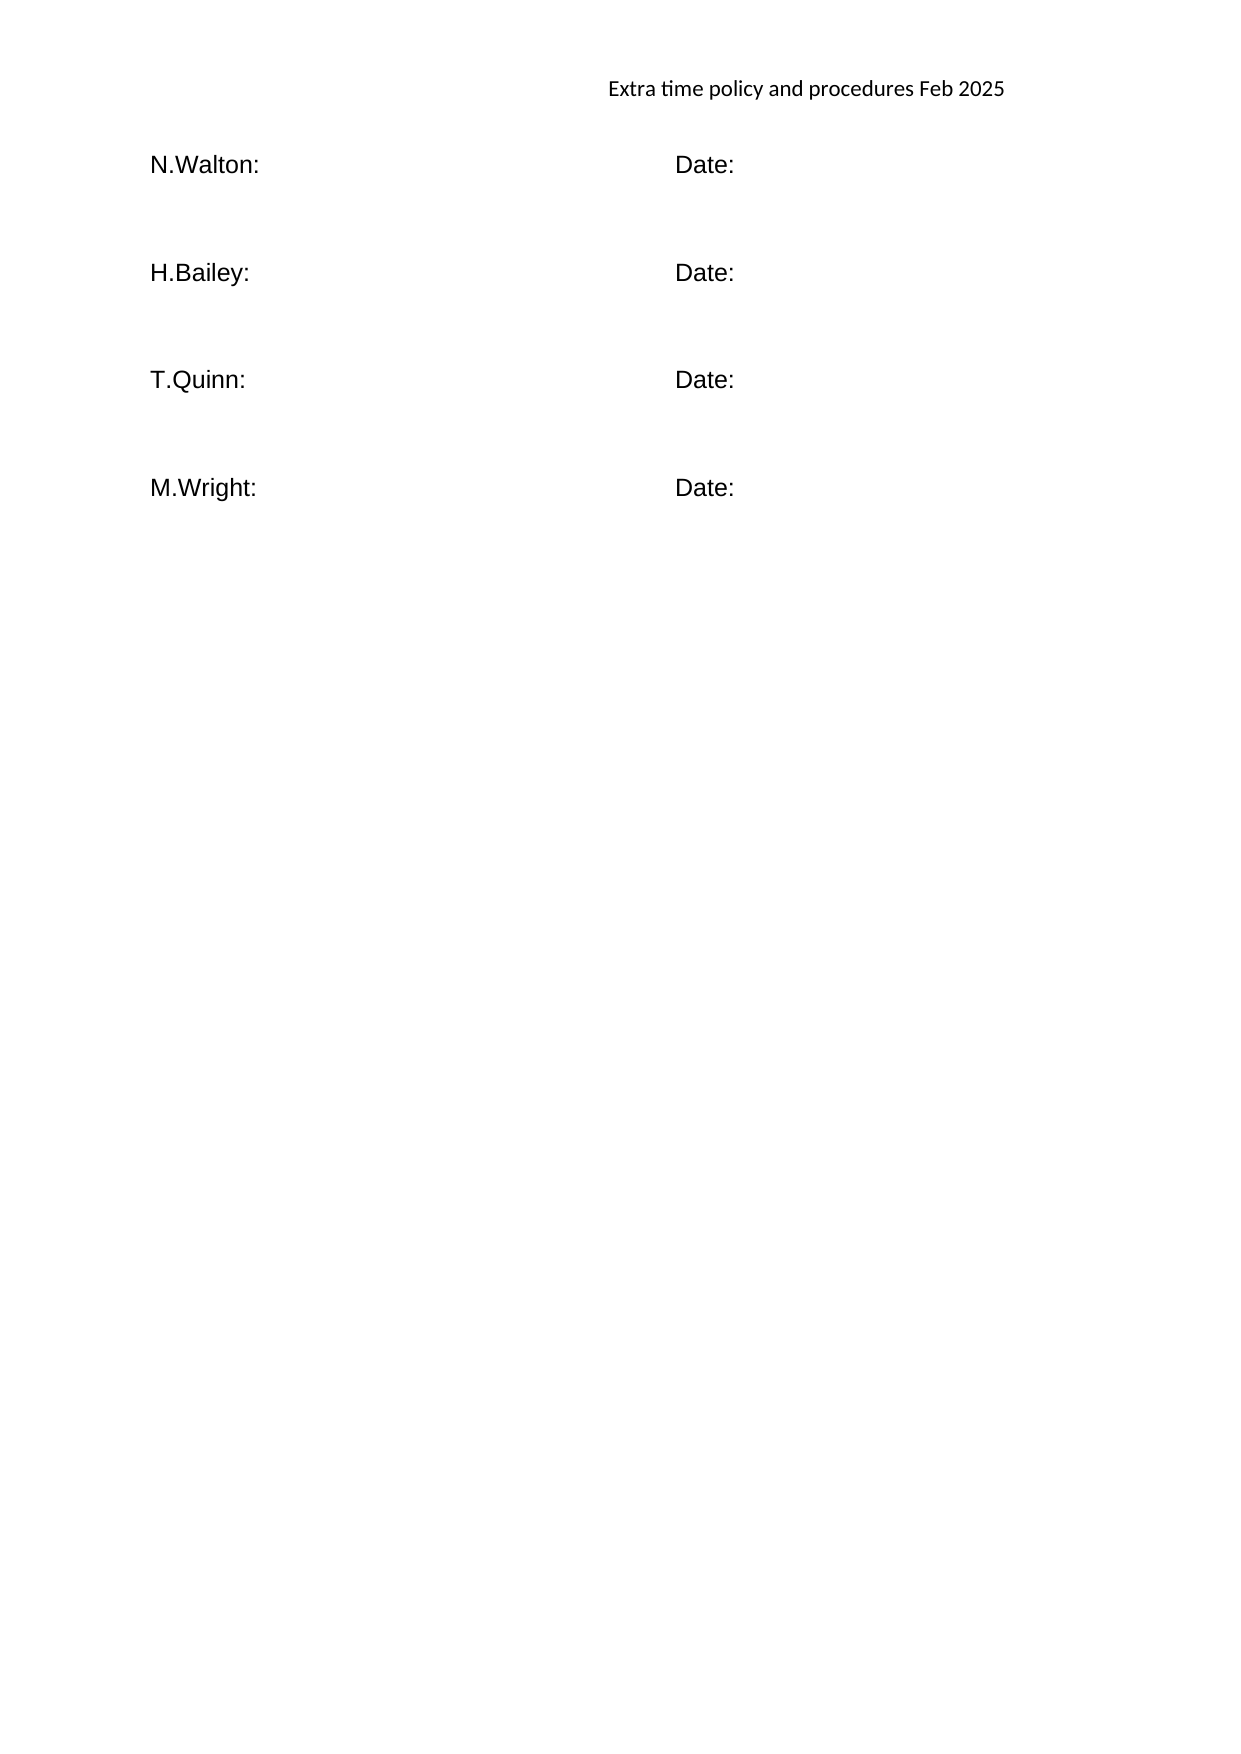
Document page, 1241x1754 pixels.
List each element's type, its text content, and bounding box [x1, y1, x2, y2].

text N.Walton: Date: [150, 150, 1090, 179]
text M.Wright: Date: [150, 473, 1090, 502]
text T.Quinn: Date: [150, 365, 1090, 394]
text H.Bailey: Date: [150, 258, 1090, 286]
